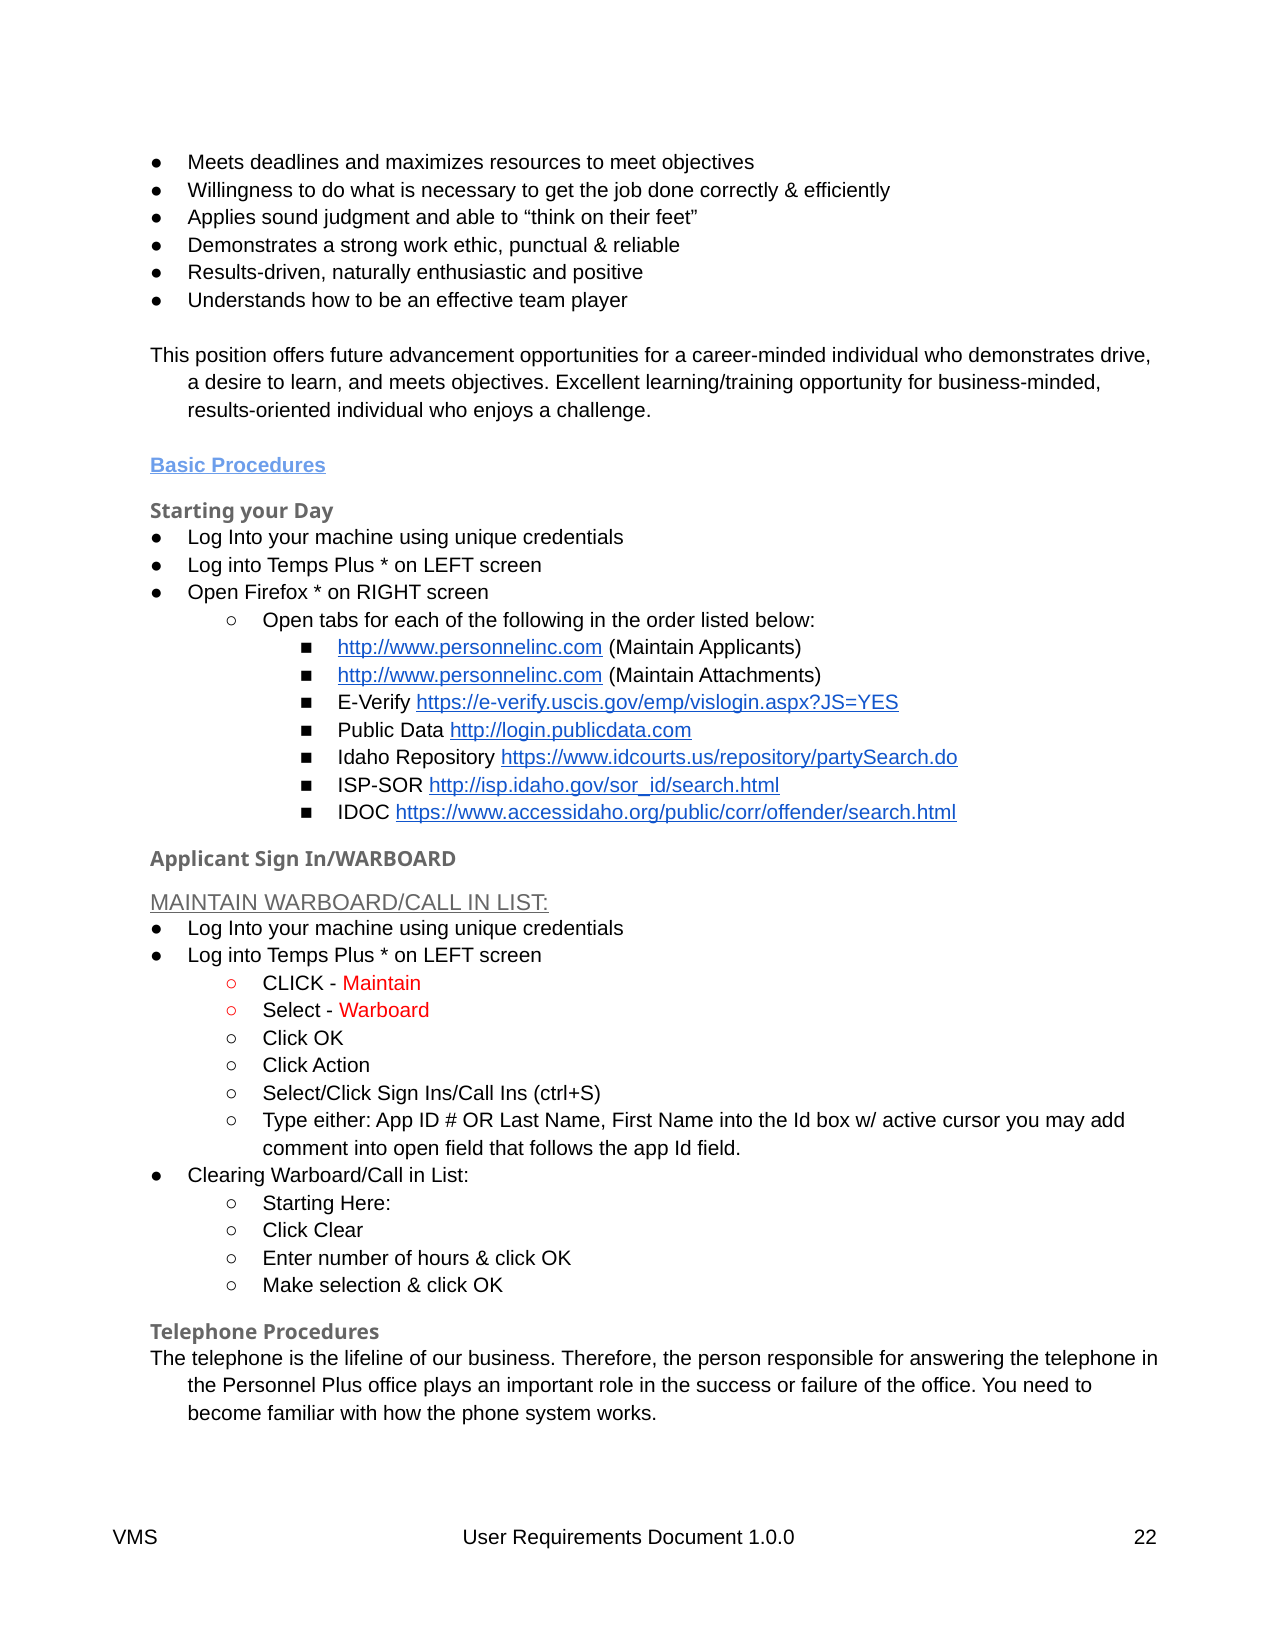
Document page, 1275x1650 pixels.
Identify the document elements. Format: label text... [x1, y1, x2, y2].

list Idaho Repository https://www.idcourts.us/repository/partySearch.do [300, 745, 1162, 769]
list Open tabs for each of the following in the order listed below: [225, 608, 1162, 632]
list Click Action [225, 1053, 1162, 1077]
list Log Into your machine using unique credentials [150, 916, 1162, 940]
list ISP‐SOR http://isp.idaho.gov/sor_id/search.html [300, 773, 1162, 797]
list Click Clear [225, 1218, 1162, 1242]
text This position offers future advancement opportunities for a career-minded individual who demonstrates drive, a desire to learn, and meets objectives. Excellent learning/training opportunity for business-minded, results-oriented individual who enjoys a challenge. [150, 342, 1162, 421]
list Log Into your machine using unique credentials [150, 525, 1162, 549]
list Willingness to do what is necessary to get the job done correctly & efficiently [150, 177, 1162, 201]
subtitle Applicant Sign In/WARBOARD [150, 844, 1162, 873]
list Results-driven, naturally enthusiastic and positive [150, 260, 1162, 284]
list IDOC https://www.accessidaho.org/public/corr/offender/search.html [300, 800, 1162, 824]
list Select/Click Sign Ins/Call Ins (ctrl+S) [225, 1081, 1162, 1105]
list CLICK - Maintain [225, 971, 1162, 995]
list Select ‐ Warboard [225, 998, 1162, 1022]
list Log into Temps Plus * on LEFT screen [150, 553, 1162, 577]
list Applies sound judgment and able to “think on their feet” [150, 205, 1162, 229]
list Type either: App ID # OR Last Name, First Name into the Id box w/ active cursor you may add comment into open field that follows the app Id field. [225, 1108, 1162, 1160]
list http://www.personnelinc.com (Maintain Applicants) [300, 635, 1162, 659]
list Starting Here: [225, 1191, 1162, 1215]
list Click OK [225, 1026, 1162, 1050]
list Enter number of hours & click OK [225, 1246, 1162, 1270]
list E‐Verify https://e-verify.uscis.gov/emp/vislogin.aspx?JS=YES [300, 690, 1162, 714]
text The telephone is the lifeline of our business. Therefore, the person responsible for answering the telephone in the Personnel Plus office plays an important role in the success or failure of the office. You need to become familiar with how the phone system works. [150, 1346, 1162, 1425]
subtitle MAINTAIN WARBOARD/CALL IN LIST: [150, 889, 1162, 916]
subtitle Starting your Day [150, 497, 1162, 525]
list Log into Temps Plus * on LEFT screen [150, 943, 1162, 967]
list http://www.personnelinc.com (Maintain Attachments) [300, 663, 1162, 687]
list Understands how to be an effective team player [150, 287, 1162, 311]
subtitle Telephone Procedures [150, 1317, 1162, 1346]
list Clearing Warboard/Call in List: [150, 1163, 1162, 1187]
subtitle Basic Procedures [150, 452, 1162, 476]
list Demonstrates a strong work ethic, punctual & reliable [150, 232, 1162, 256]
list Make selection & click OK [225, 1273, 1162, 1297]
list Meets deadlines and maximizes resources to meet objectives [150, 150, 1162, 174]
list Public Data http://login.publicdata.com [300, 718, 1162, 742]
list Open Firefox * on RIGHT screen [150, 580, 1162, 604]
